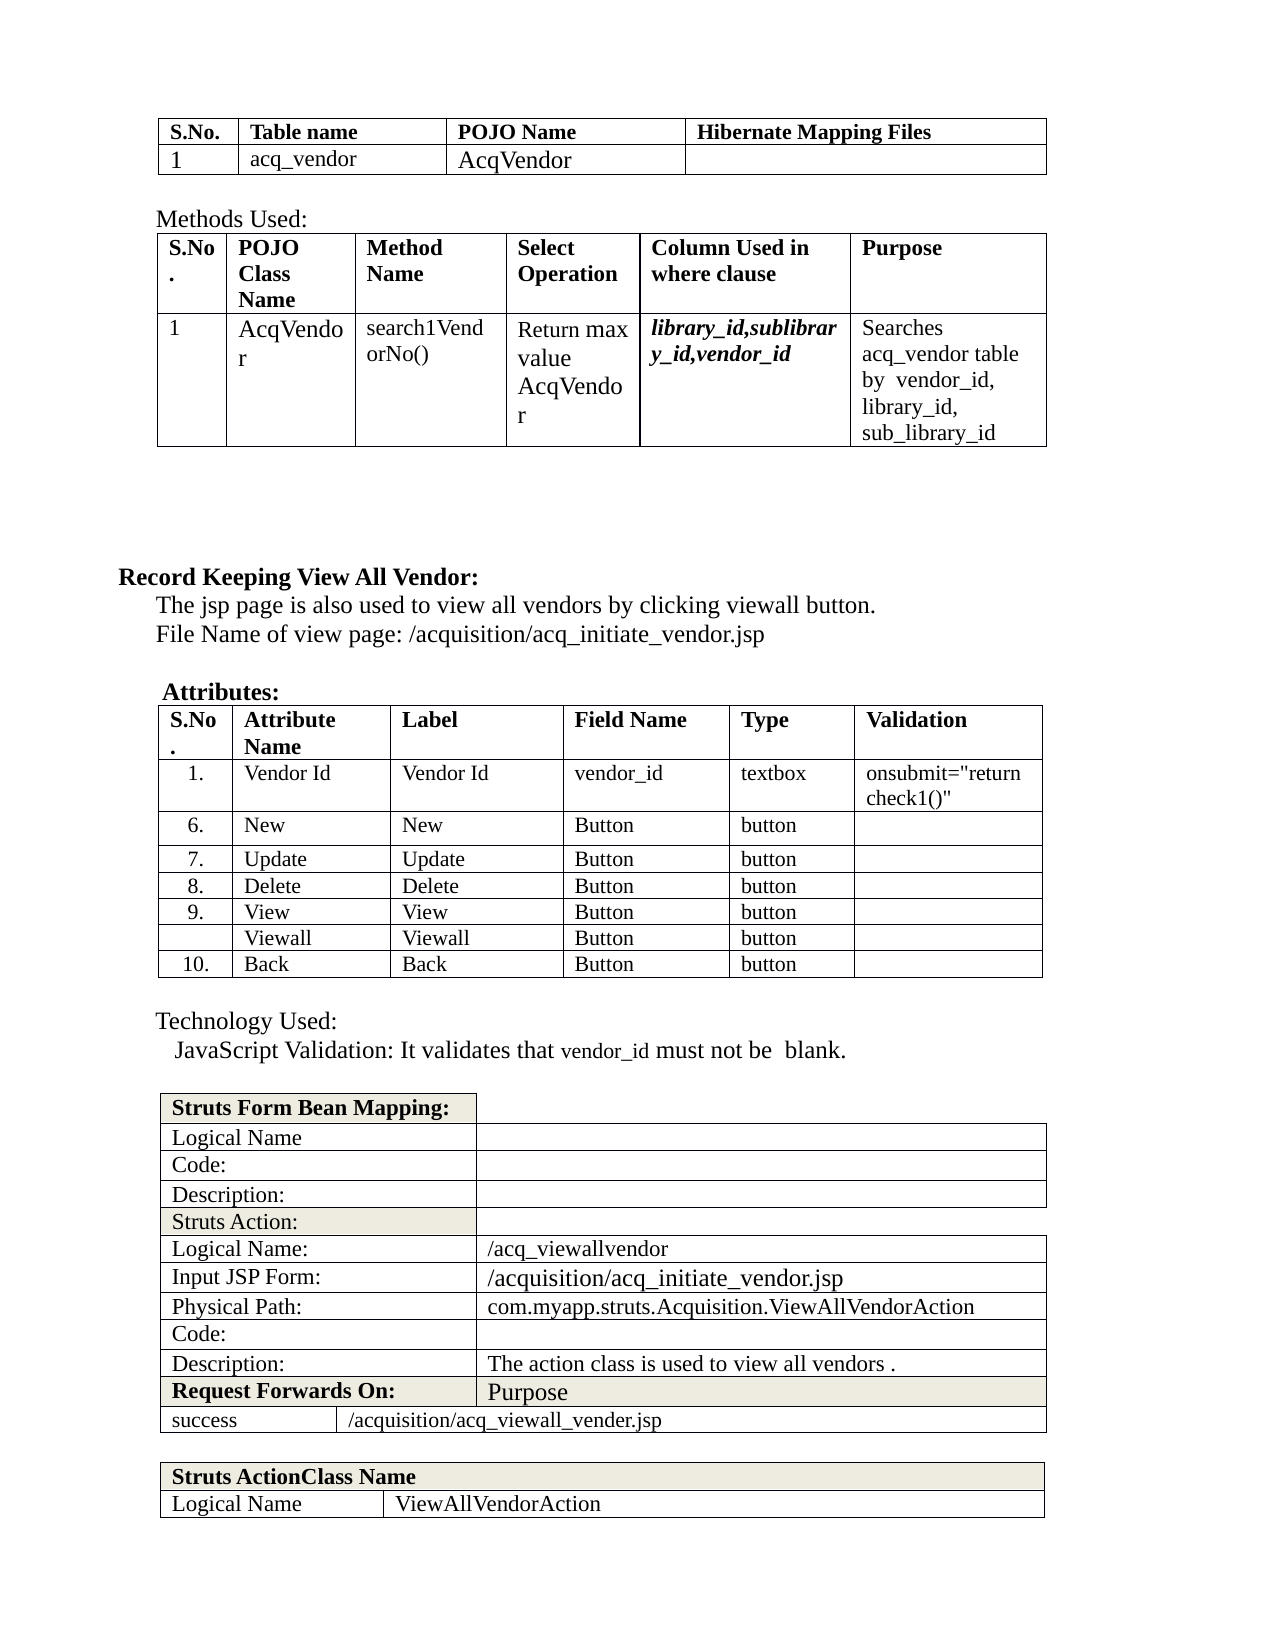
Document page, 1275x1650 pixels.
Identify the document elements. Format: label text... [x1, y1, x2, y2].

table_cell 7. [159, 846, 232, 872]
list File Name of view page: /acquisition/acq_initiate_vendor.jsp [118, 619, 1157, 648]
table_cell [477, 1124, 1046, 1150]
table_cell Code: [161, 1151, 476, 1180]
text The jsp page is also used to view all vendors by clicking viewall button. [118, 590, 1157, 619]
list Attributes: [118, 677, 1157, 705]
table_header POJO Name [447, 119, 685, 144]
table_header Type [730, 706, 854, 759]
table_cell Request Forwards On: [161, 1377, 476, 1406]
table_cell Physical Path: [161, 1293, 476, 1319]
table_header Method Name [356, 234, 506, 313]
table_cell New [233, 812, 390, 845]
table_cell 1. [159, 760, 232, 811]
table_cell Struts Action: [161, 1208, 476, 1234]
table_cell [855, 925, 1042, 950]
text Record Keeping View All Vendor: [118, 562, 1157, 590]
table_cell Button [564, 951, 729, 977]
table_header Struts ActionClass Name [161, 1463, 1044, 1489]
table_header Attribute Name [233, 706, 390, 759]
table_header S.No. [158, 234, 226, 313]
table_cell The action class is used to view all vendors . [477, 1350, 1046, 1376]
table_cell Logical Name: [161, 1236, 476, 1262]
table_cell Logical Name [161, 1491, 383, 1517]
table_header [477, 1093, 1046, 1122]
table_cell library_id,sublibrary_id,vendor_id [641, 314, 850, 446]
table_cell /acquisition/acq_viewall_vender.jsp [337, 1407, 1046, 1432]
table_cell Viewall [233, 925, 390, 950]
list Technology Used: [118, 1006, 1157, 1035]
table_cell View [391, 899, 563, 924]
table_header Select Operation [507, 234, 639, 313]
table_cell Code: [161, 1320, 476, 1349]
table_cell 10. [159, 951, 232, 977]
table_cell Description: [161, 1350, 476, 1376]
table_cell [477, 1320, 1046, 1349]
table_cell 8. [159, 873, 232, 898]
table_cell 6. [159, 812, 232, 845]
table_cell Update [233, 846, 390, 872]
table_cell button [730, 925, 854, 950]
table_cell button [730, 846, 854, 872]
table_cell 1 [158, 314, 226, 446]
table_cell Vendor Id [391, 760, 563, 811]
table_cell ViewAllVendorAction [384, 1491, 1044, 1517]
table_cell success [161, 1407, 336, 1432]
table_cell AcqVendor [227, 314, 355, 446]
list JavaScript Validation: It validates that vendor_id must not be blank. [118, 1035, 1157, 1064]
table_header Struts Form Bean Mapping: [161, 1094, 476, 1122]
text Methods Used: [118, 204, 1157, 233]
table_cell AcqVendor [447, 145, 685, 174]
table_cell textbox [730, 760, 854, 811]
table_cell Button [564, 812, 729, 845]
table_cell Button [564, 873, 729, 898]
table_cell [477, 1151, 1046, 1180]
table_cell Back [391, 951, 563, 977]
table_cell /acquisition/acq_initiate_vendor.jsp [477, 1263, 1046, 1292]
table_cell button [730, 812, 854, 845]
table_cell onsubmit="return check1()" [855, 760, 1042, 811]
table_cell search1VendorNo() [356, 314, 506, 446]
table_cell Input JSP Form: [161, 1263, 476, 1292]
table_cell Back [233, 951, 390, 977]
table_cell button [730, 951, 854, 977]
table_cell Update [391, 846, 563, 872]
table_cell acq_vendor [239, 145, 446, 174]
table_header POJO Class Name [227, 234, 355, 313]
table_cell 9. [159, 899, 232, 924]
table_cell [855, 846, 1042, 872]
table_cell Logical Name [161, 1124, 476, 1150]
table_cell [855, 812, 1042, 845]
table_header Label [391, 706, 563, 759]
table_cell Description: [161, 1181, 476, 1207]
table_header Table name [239, 119, 446, 144]
table_header S.No. [159, 119, 238, 144]
table_cell /acq_viewallvendor [477, 1236, 1046, 1262]
table_cell Delete [391, 873, 563, 898]
table_cell button [730, 873, 854, 898]
table_header Purpose [851, 234, 1046, 313]
table_cell Purpose [477, 1377, 1046, 1406]
table_cell button [730, 899, 854, 924]
table_cell 1 [159, 145, 238, 174]
table_cell Return max value AcqVendor [507, 314, 639, 446]
table_cell Viewall [391, 925, 563, 950]
table_cell [477, 1181, 1046, 1207]
table_cell View [233, 899, 390, 924]
table_cell Button [564, 925, 729, 950]
table_header Hibernate Mapping Files [686, 119, 1046, 144]
table_cell Vendor Id [233, 760, 390, 811]
table_header Validation [855, 706, 1042, 759]
table_cell New [391, 812, 563, 845]
table_header Column Used in where clause [641, 234, 850, 313]
table_cell [855, 899, 1042, 924]
table_cell Searches acq_vendor table by vendor_id, library_id, sub_library_id [851, 314, 1046, 446]
table_cell Delete [233, 873, 390, 898]
table_cell [855, 951, 1042, 977]
table_cell Button [564, 846, 729, 872]
table_cell vendor_id [564, 760, 729, 811]
table_cell [686, 145, 1046, 174]
table_header S.No. [159, 706, 232, 759]
table_cell [159, 925, 232, 950]
table_cell Button [564, 899, 729, 924]
table_cell [477, 1208, 1046, 1234]
table_cell com.myapp.struts.Acquisition.ViewAllVendorAction [477, 1293, 1046, 1319]
table_cell [855, 873, 1042, 898]
table_header Field Name [564, 706, 729, 759]
